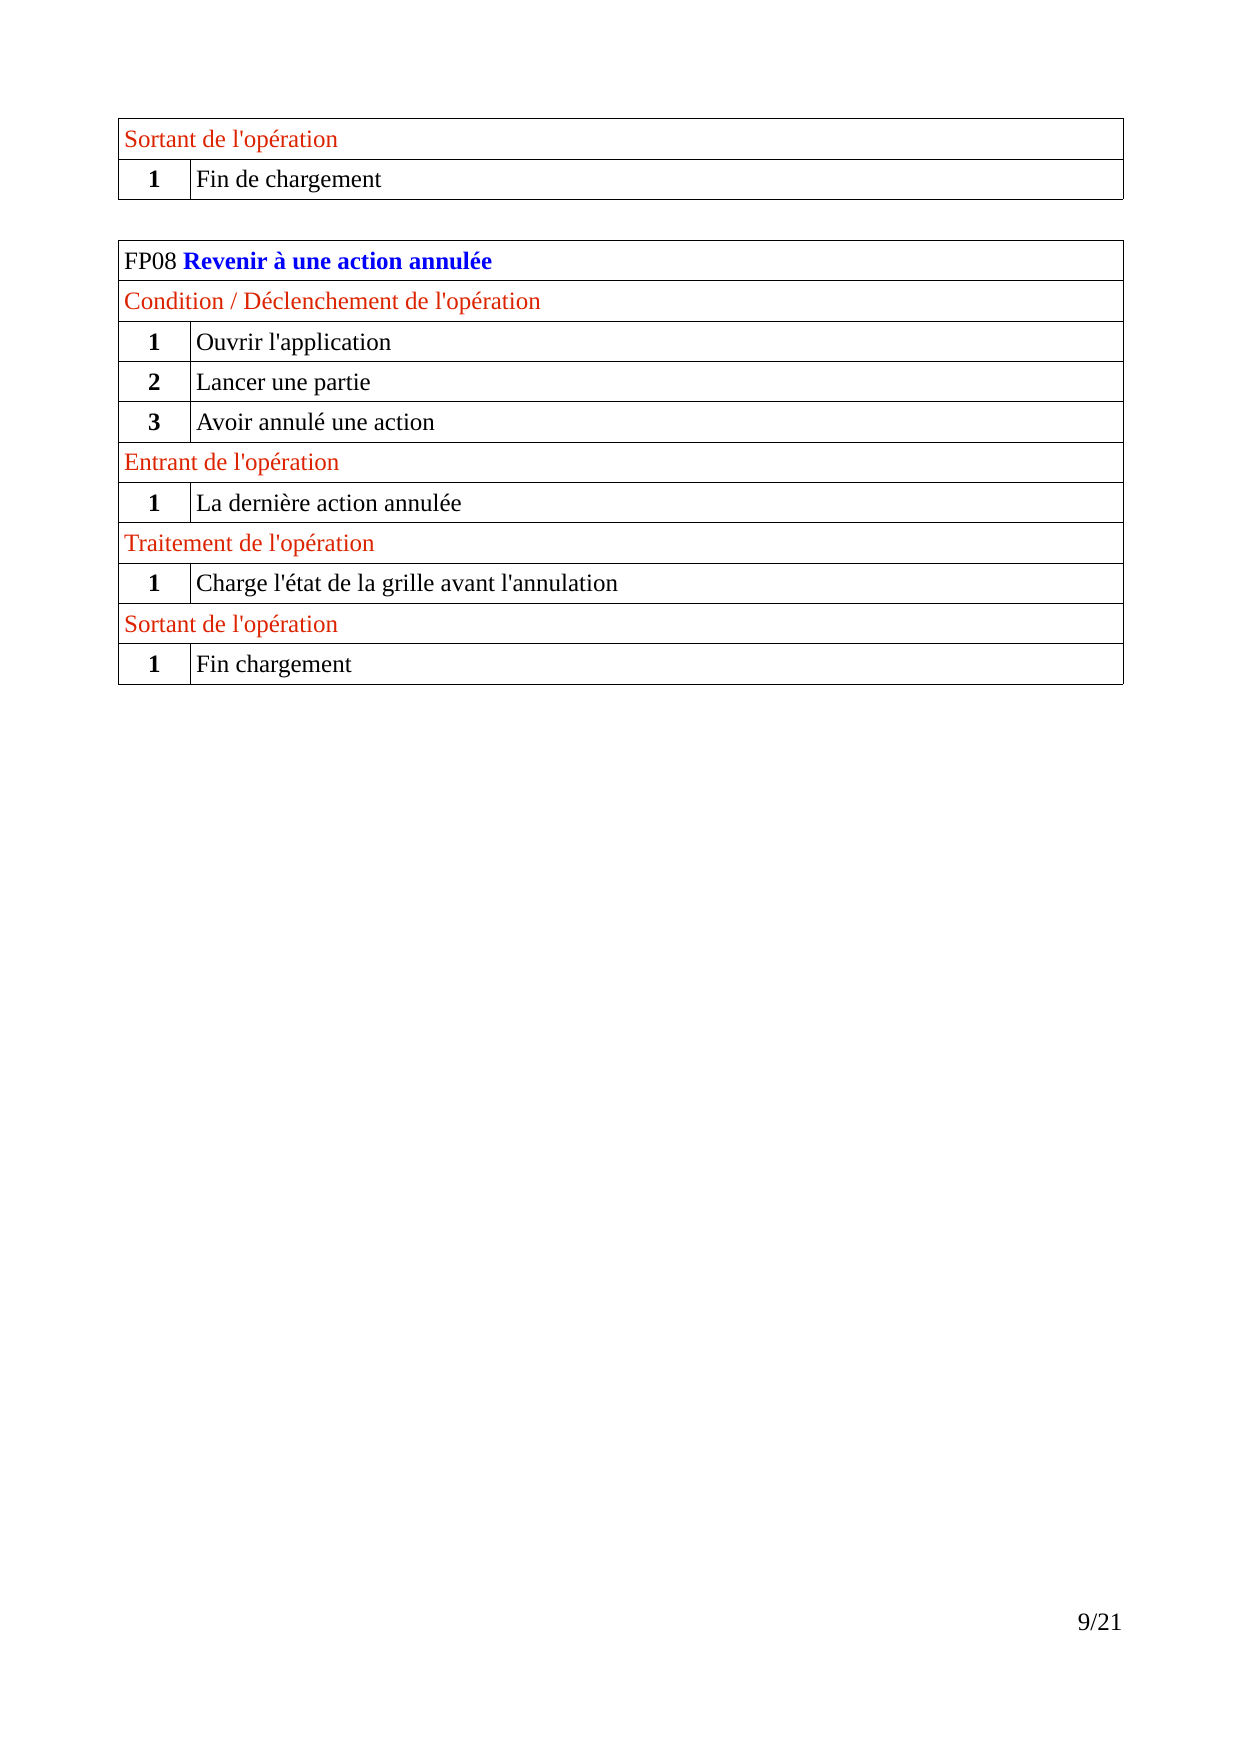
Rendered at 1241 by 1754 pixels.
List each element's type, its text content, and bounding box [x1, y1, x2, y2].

table_cell Charge l'état de la grille avant l'annulation [191, 564, 1123, 603]
table_cell La dernière action annulée [191, 483, 1123, 522]
table_header FP08 Revenir à une action annulée [119, 241, 1123, 280]
table_cell Ouvrir l'application [191, 322, 1123, 361]
table_cell 3 [119, 402, 190, 442]
table_cell Sortant de l'opération [119, 119, 1123, 158]
table_cell 1 [119, 160, 190, 199]
table_cell 1 [119, 483, 190, 522]
table_cell Condition / Déclenchement de l'opération [119, 281, 1123, 321]
table_cell 1 [119, 564, 190, 603]
table_cell Sortant de l'opération [119, 604, 1123, 643]
table_cell Traitement de l'opération [119, 523, 1123, 563]
table_cell Entrant de l'opération [119, 443, 1123, 482]
table_cell 2 [119, 362, 190, 401]
table_cell Avoir annulé une action [191, 402, 1123, 442]
table_cell Fin de chargement [191, 160, 1123, 199]
table_cell 1 [119, 644, 190, 683]
table_cell Lancer une partie [191, 362, 1123, 401]
table_cell Fin chargement [191, 644, 1123, 683]
table_cell 1 [119, 322, 190, 361]
